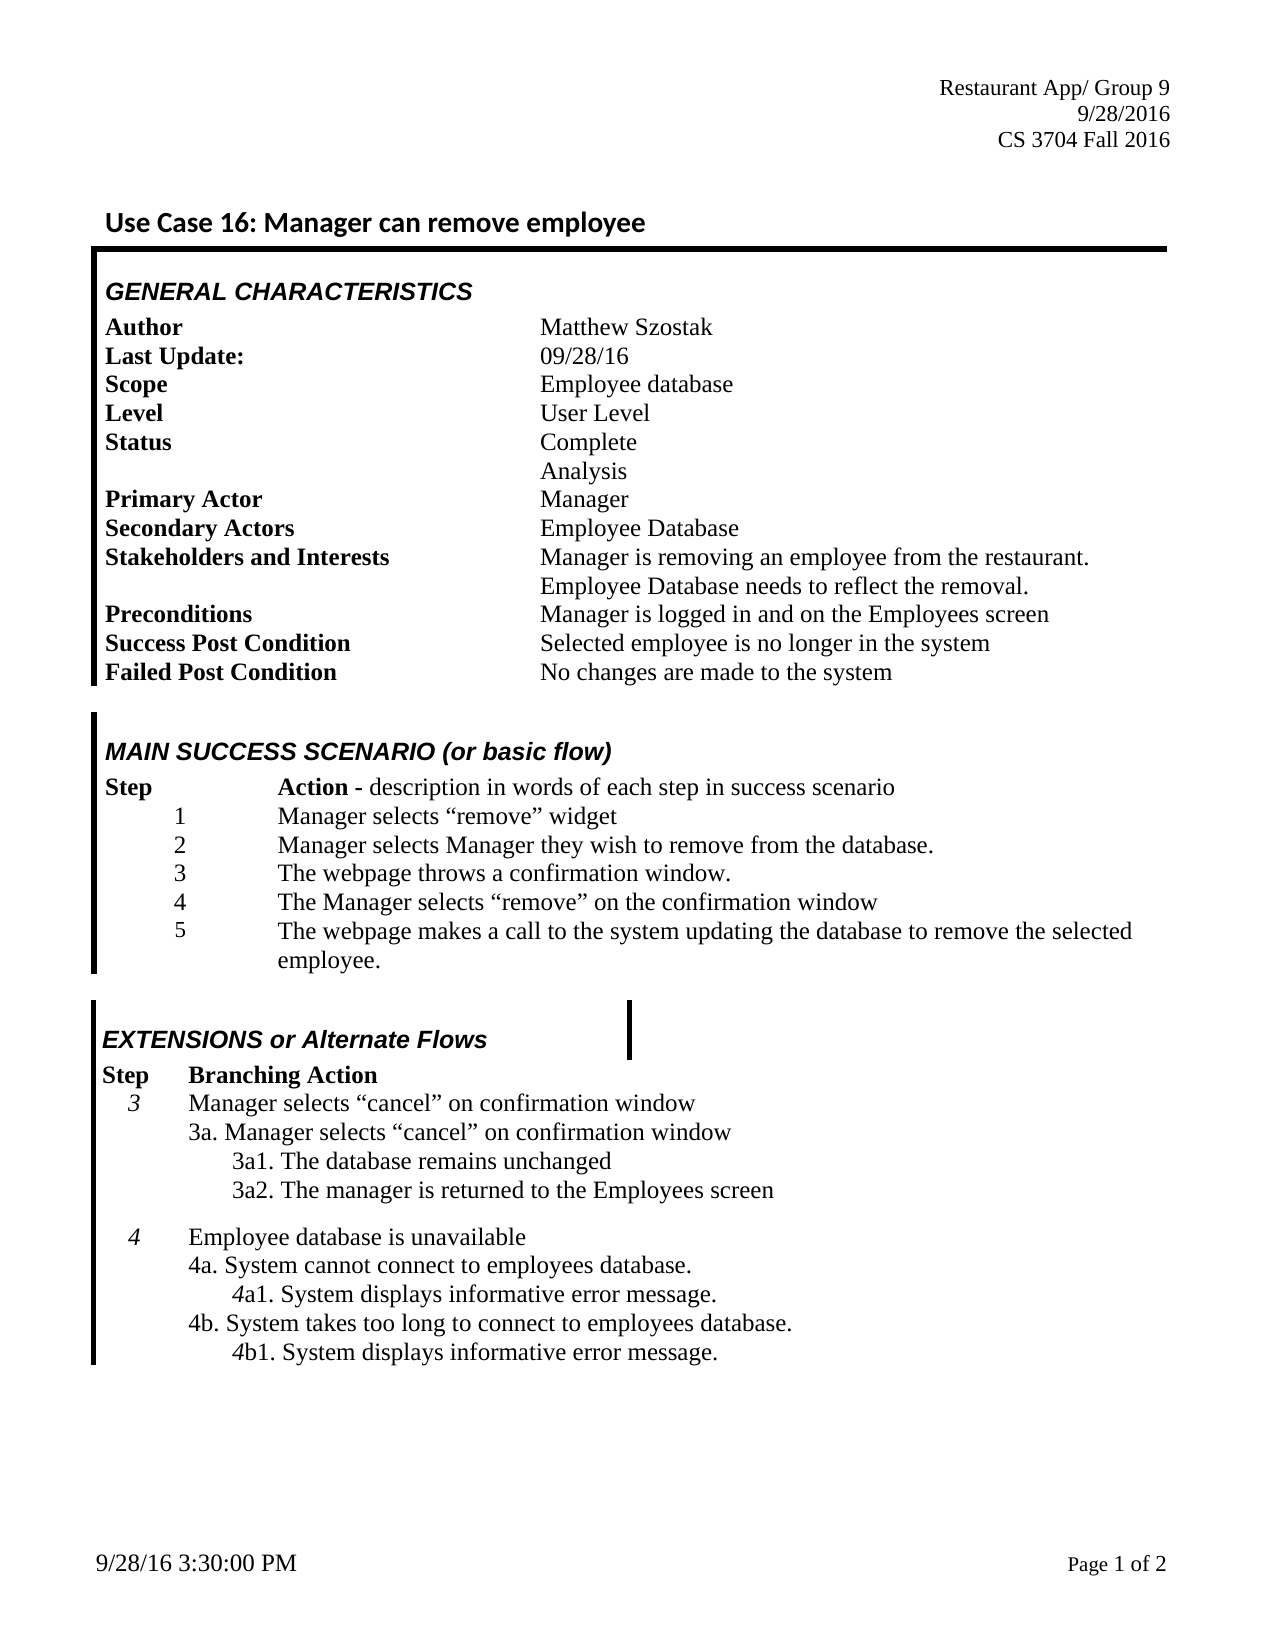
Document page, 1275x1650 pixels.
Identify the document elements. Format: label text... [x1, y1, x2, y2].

table_cell Success Post Condition [97, 628, 528, 657]
table_cell No changes are made to the system [529, 657, 1167, 686]
table_cell 3a. Manager selects “cancel” on confirmation window 3a1. The database remains unchanged 3a2. The manager is returned to the Employees screen [180, 1117, 1167, 1222]
table_cell Author [97, 312, 528, 341]
table_header GENERAL CHARACTERISTICS [97, 252, 1167, 312]
table_cell Employee database [529, 370, 1167, 398]
table_cell Manager selects Manager they wish to remove from the database. [266, 830, 1166, 858]
table_cell 4 [96, 1222, 180, 1365]
table_cell 3 [97, 859, 266, 887]
table_cell User Level [529, 398, 1167, 427]
table_cell Action - description in words of each step in success scenario [266, 772, 1166, 801]
table_cell Manager [529, 485, 1167, 513]
table_cell 4a. System cannot connect to employees database. 4a1. System displays informative error message. 4b. System takes too long to connect to employees database. 4b1. System displays informative error message. [180, 1250, 1167, 1365]
table_cell The Manager selects “remove” on the confirmation window [266, 887, 1166, 916]
table_cell 1 [97, 801, 266, 830]
table_cell Stakeholders and Interests [97, 542, 528, 599]
table_cell Last Update: [97, 341, 528, 369]
table_cell Complete Analysis [529, 427, 1167, 484]
table_cell Preconditions [97, 600, 528, 628]
table_cell Employee database is unavailable [180, 1222, 1167, 1250]
table_cell Failed Post Condition [97, 657, 528, 686]
table_cell The webpage makes a call to the system updating the database to remove the selected employee. [266, 916, 1166, 973]
table_cell 09/28/16 [529, 341, 1167, 369]
table_header MAIN SUCCESS SCENARIO (or basic flow) [97, 712, 1166, 772]
table_header EXTENSIONS or Alternate Flows [96, 1000, 627, 1060]
table_cell Scope [97, 370, 528, 398]
table_cell Selected employee is no longer in the system [529, 628, 1167, 657]
table_cell Employee Database [529, 513, 1167, 542]
table_cell Matthew Szostak [529, 312, 1167, 341]
table_cell Step [97, 772, 266, 801]
table_cell Step [96, 1060, 180, 1088]
table_cell 4 [97, 887, 266, 916]
table_cell Primary Actor [97, 485, 528, 513]
table_cell Manager is removing an employee from the restaurant. Employee Database needs to reflect the removal. [529, 542, 1167, 599]
table_cell Status [97, 427, 528, 484]
subtitle Use Case 16: Manager can remove employee [105, 204, 1170, 239]
table_cell Secondary Actors [97, 513, 528, 542]
table_cell Manager selects “remove” widget [266, 801, 1166, 830]
table_cell 5 [97, 916, 266, 973]
table_cell Level [97, 398, 528, 427]
table_cell The webpage throws a confirmation window. [266, 859, 1166, 887]
table_cell Manager is logged in and on the Employees screen [529, 600, 1167, 628]
table_cell 2 [97, 830, 266, 858]
table_cell 3 [96, 1089, 180, 1222]
table_cell Branching Action [180, 1060, 1167, 1088]
table_header [632, 1000, 1167, 1060]
table_cell Manager selects “cancel” on confirmation window [180, 1089, 1167, 1117]
